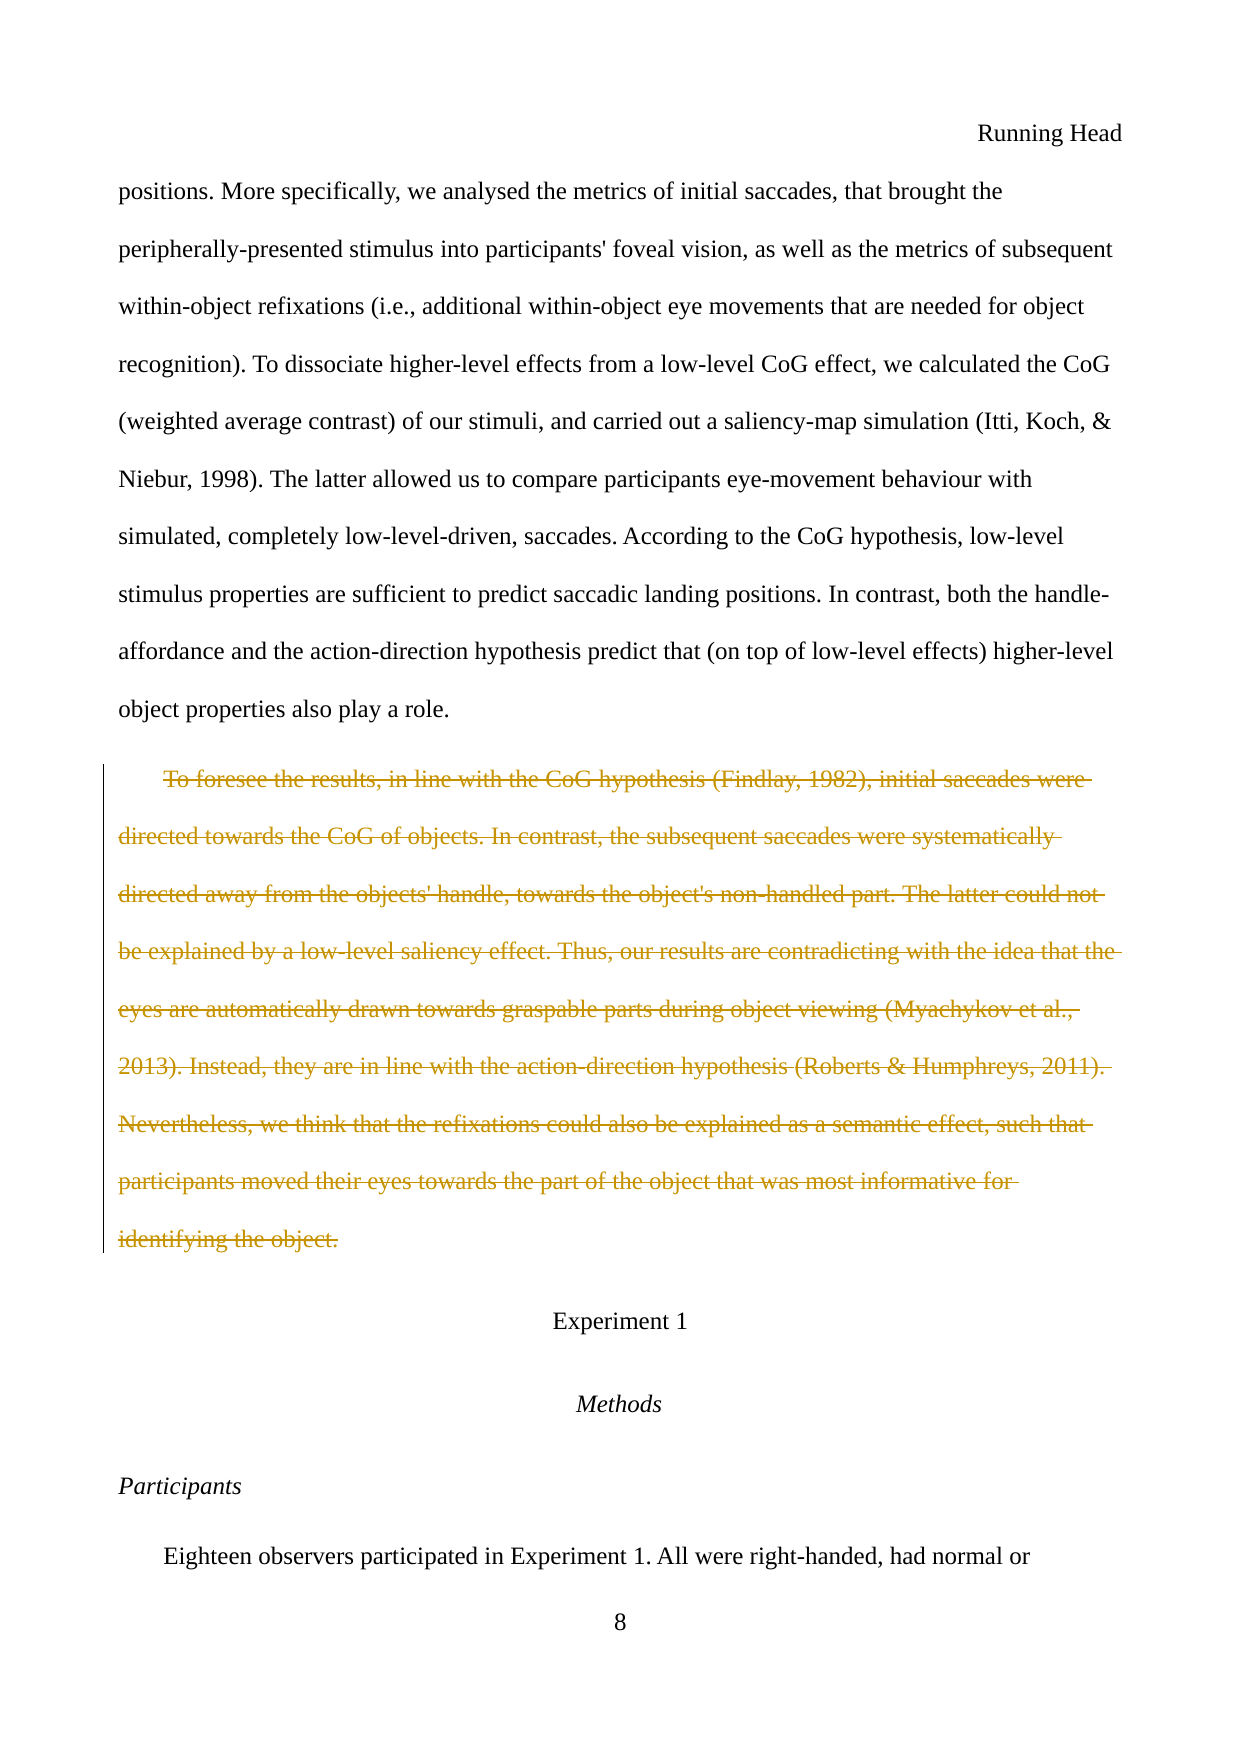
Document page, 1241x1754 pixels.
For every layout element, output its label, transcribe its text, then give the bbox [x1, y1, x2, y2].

text Eighteen observers participated in Experiment 1. All were right-handed, had normal or [118, 1541, 1122, 1570]
subtitle Methods [118, 1389, 1122, 1418]
subtitle Participants [118, 1471, 1122, 1500]
text positions. More specifically, we analysed the metrics of initial saccades, that brought the peripherally-presented stimulus into participants' foveal vision, as well as the metrics of subsequent within-object refixations (i.e., additional within-object eye movements that are needed for object recognition). To dissociate higher-level effects from a low-level CoG effect, we calculated the CoG (weighted average contrast) of our stimuli, and carried out a saliency-map simulation (Itti, Koch, & Niebur, 1998). The latter allowed us to compare participants eye-movement behaviour with simulated, completely low-level-driven, saccades. According to the CoG hypothesis, low-level stimulus properties are sufficient to predict saccadic landing positions. In contrast, both the handle-affordance and the action-direction hypothesis predict that (on top of low-level effects) higher-level object properties also play a role. [118, 176, 1122, 723]
subtitle Experiment 1 [118, 1306, 1122, 1335]
